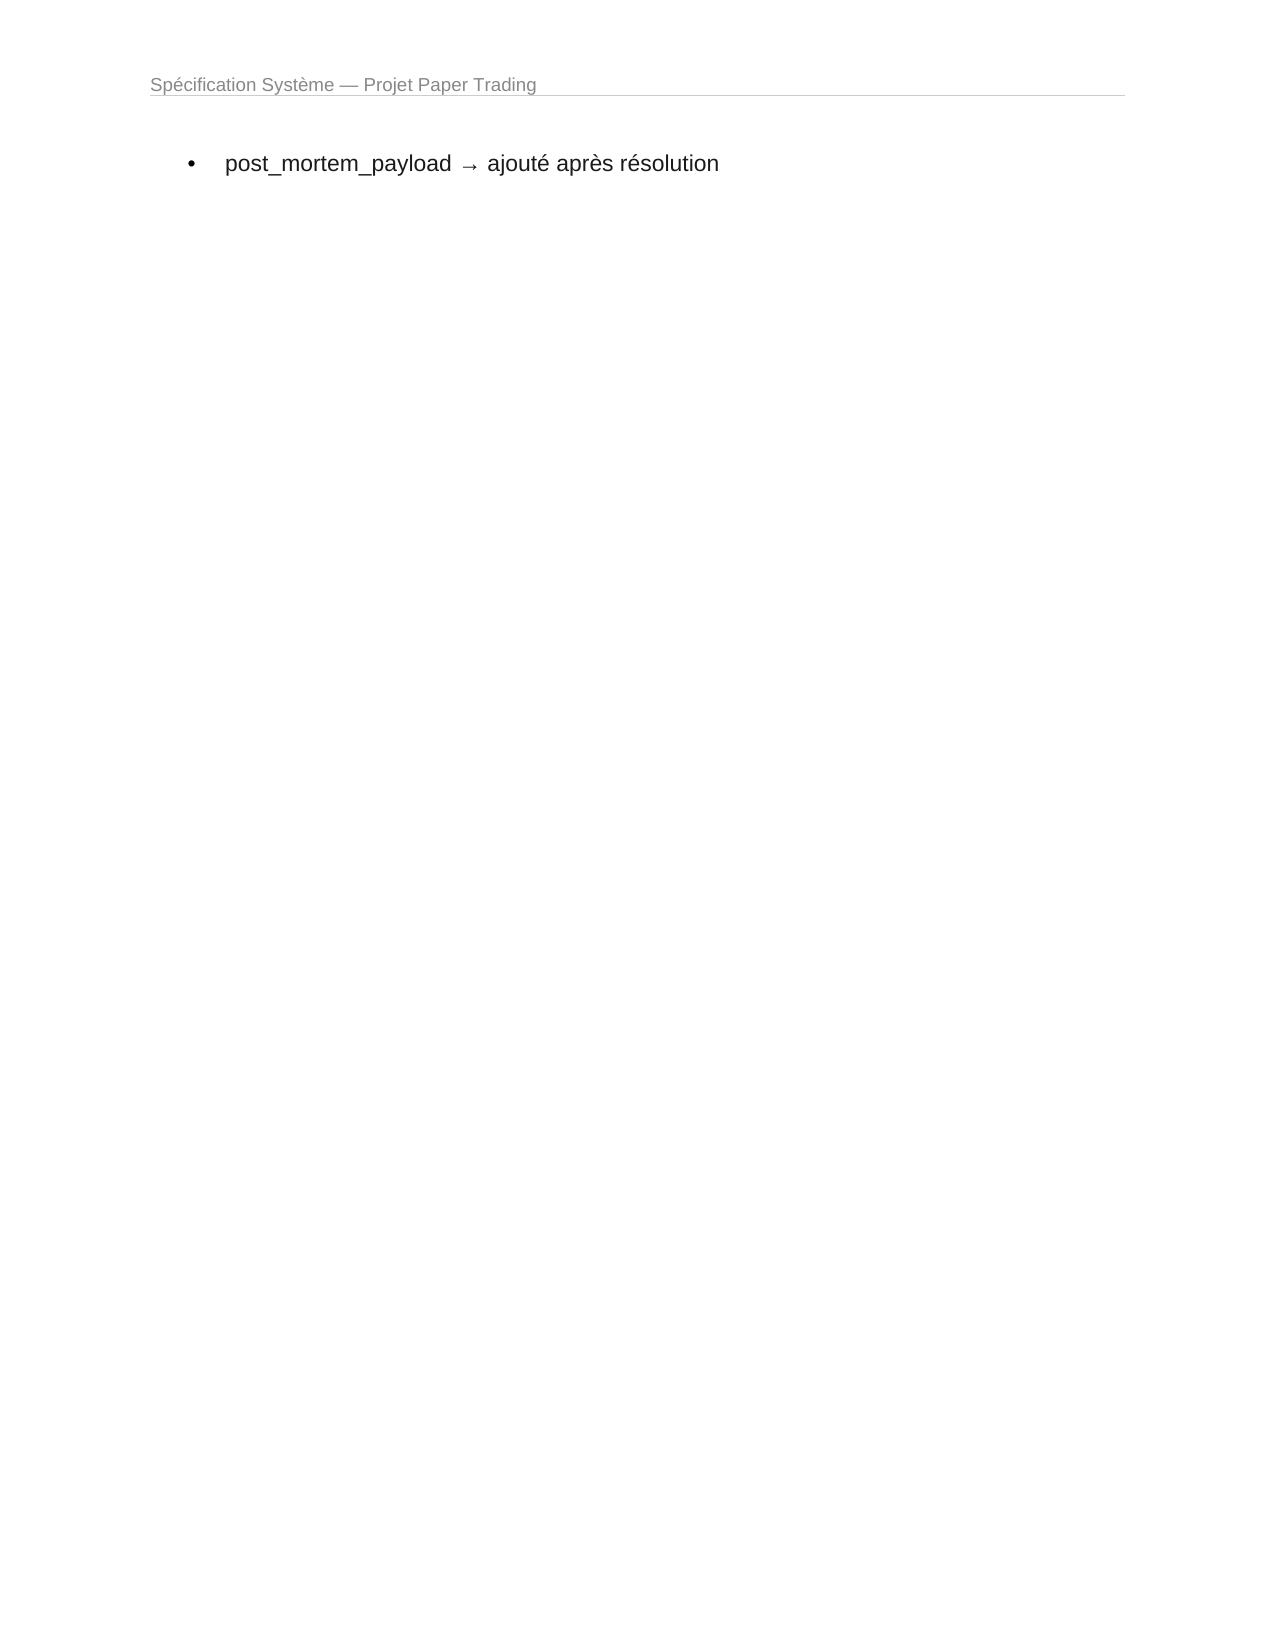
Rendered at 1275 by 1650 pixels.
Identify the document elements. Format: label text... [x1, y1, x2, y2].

list post_mortem_payload → ajouté après résolution [187, 150, 1125, 176]
